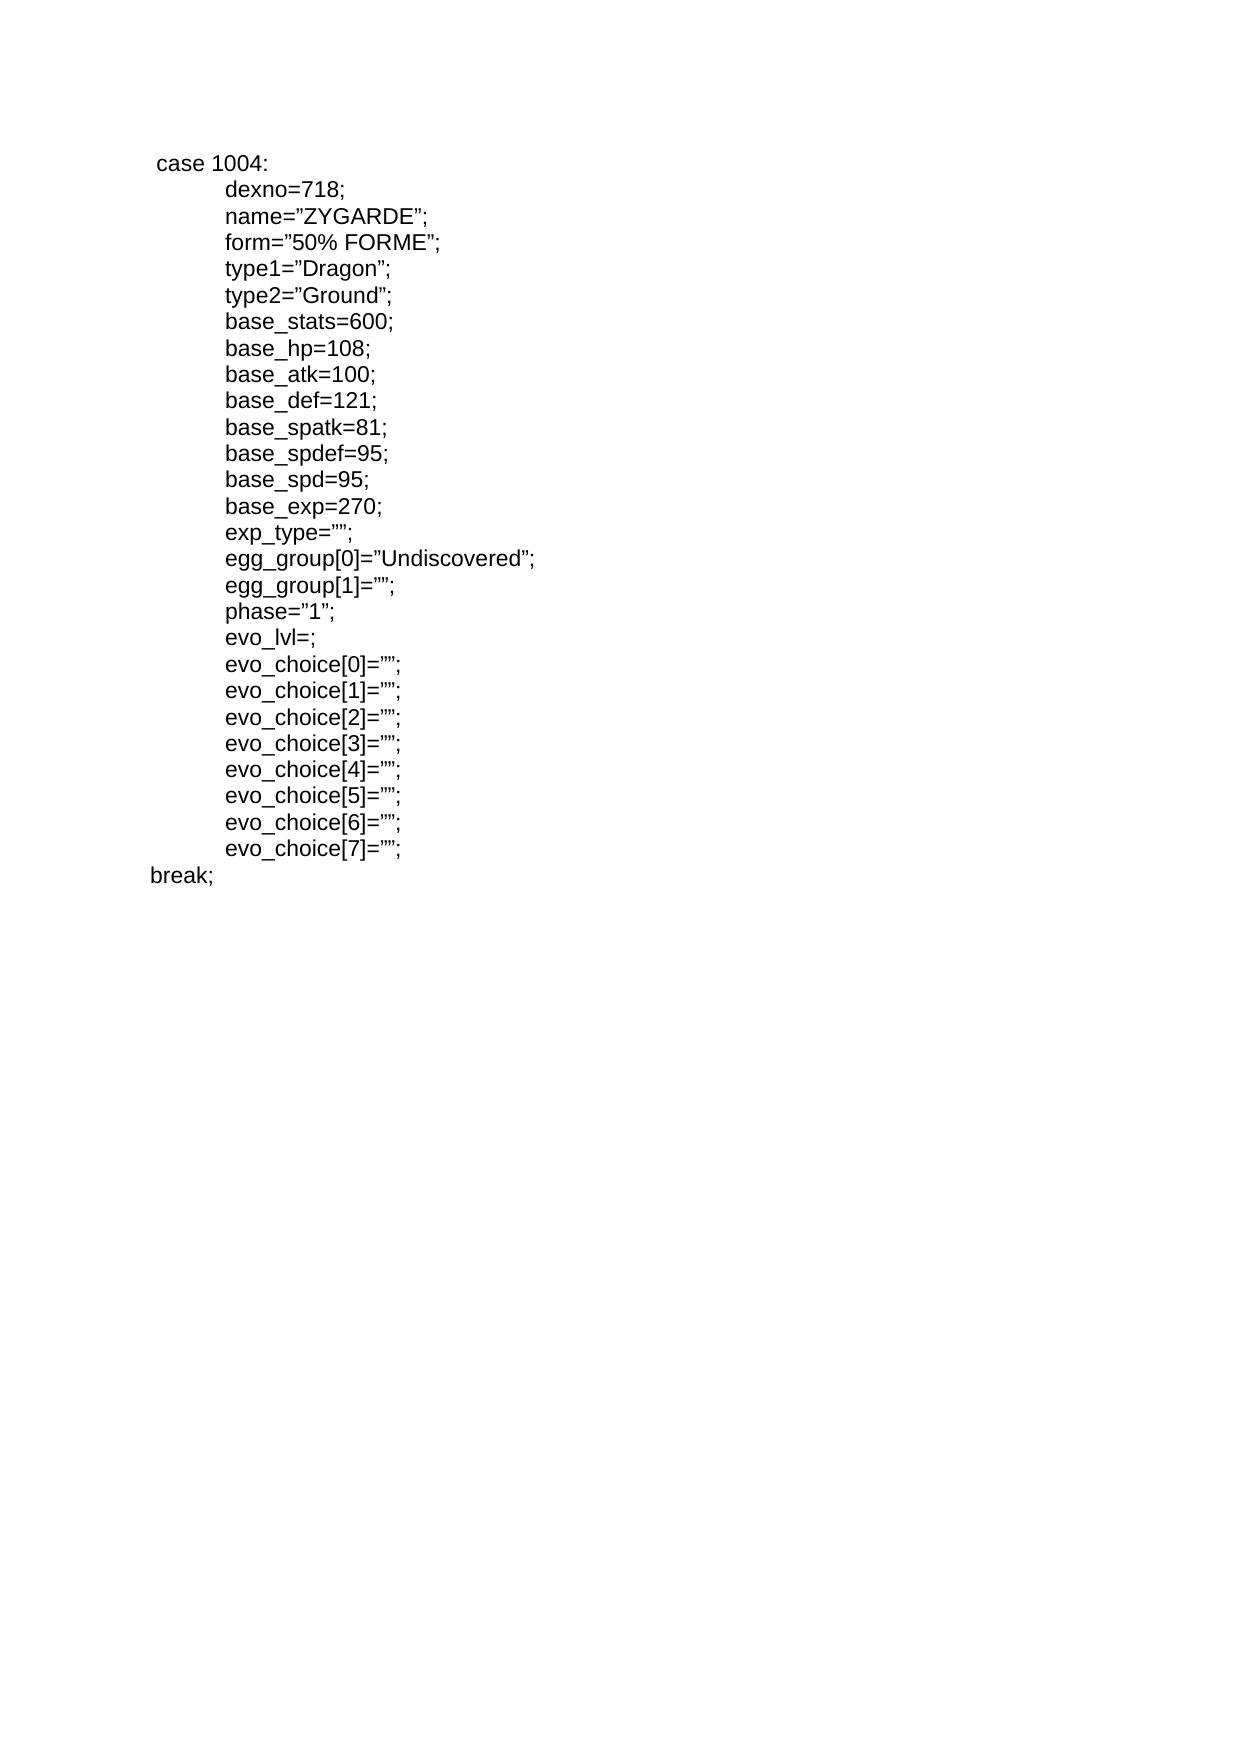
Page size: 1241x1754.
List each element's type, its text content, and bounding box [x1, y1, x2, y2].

text evo_choice[3]=””; [150, 730, 1090, 756]
text base_spatk=81; [150, 413, 1090, 440]
text dexno=718; [150, 176, 1090, 203]
text evo_choice[5]=””; [150, 782, 1090, 809]
text base_stats=600; [150, 308, 1090, 334]
text case 1004: [150, 150, 1090, 176]
text base_def=121; [150, 387, 1090, 413]
text type1=”Dragon”; [150, 255, 1090, 282]
text base_exp=270; [150, 493, 1090, 519]
text phase=”1”; [150, 598, 1090, 624]
text evo_choice[6]=””; [150, 809, 1090, 835]
text base_hp=108; [150, 334, 1090, 361]
text evo_choice[4]=””; [150, 756, 1090, 782]
text evo_choice[1]=””; [150, 677, 1090, 703]
text name=”ZYGARDE”; [150, 203, 1090, 229]
text form=”50% FORME”; [150, 229, 1090, 255]
text evo_lvl=; [150, 624, 1090, 651]
text evo_choice[0]=””; [150, 651, 1090, 677]
text evo_choice[7]=””; [150, 835, 1090, 862]
text base_atk=100; [150, 361, 1090, 387]
text egg_group[1]=””; [150, 572, 1090, 598]
text break; [150, 862, 1090, 888]
text egg_group[0]=”Undiscovered”; [150, 545, 1090, 572]
text base_spdef=95; [150, 440, 1090, 466]
text evo_choice[2]=””; [150, 703, 1090, 730]
text type2=”Ground”; [150, 282, 1090, 308]
text exp_type=””; [150, 519, 1090, 545]
text base_spd=95; [150, 466, 1090, 493]
